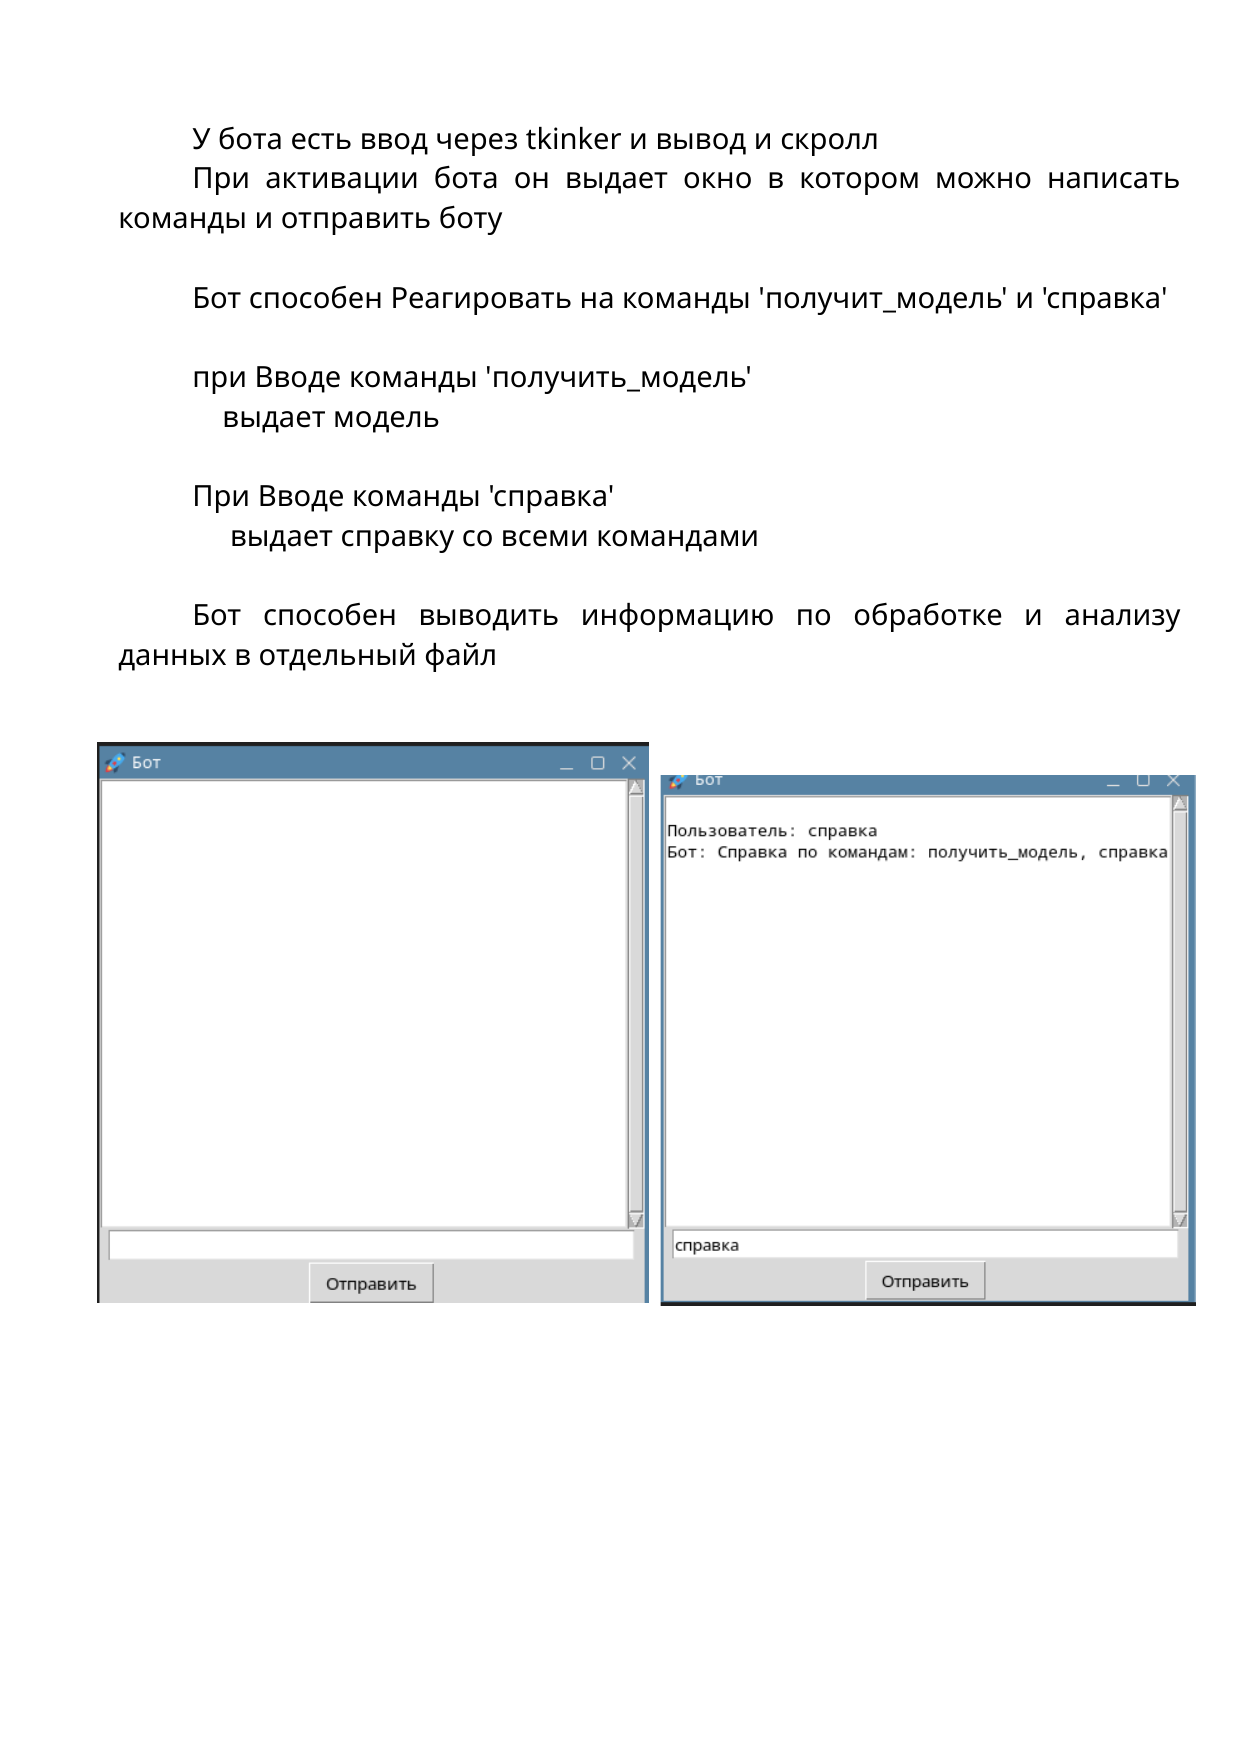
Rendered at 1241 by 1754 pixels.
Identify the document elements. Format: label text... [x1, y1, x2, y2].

text Бот способен Реагировать на команды 'получит_модель' и 'справка' [118, 277, 1181, 317]
text при Вводе команды 'получить_модель' [118, 356, 1181, 396]
picture [660, 775, 1196, 1306]
text выдает справку со всеми командами [118, 515, 1181, 555]
text При Вводе команды 'справка' [118, 475, 1181, 515]
text Бот способен выводить информацию по обработке и анализу данных в отдельный файл [118, 594, 1181, 674]
text При активации бота он выдает окно в котором можно написать команды и отправить боту [118, 158, 1181, 237]
picture [97, 742, 649, 1303]
text У бота есть ввод через tkinker и вывод и скролл [118, 118, 1181, 158]
text выдает модель [118, 396, 1181, 436]
